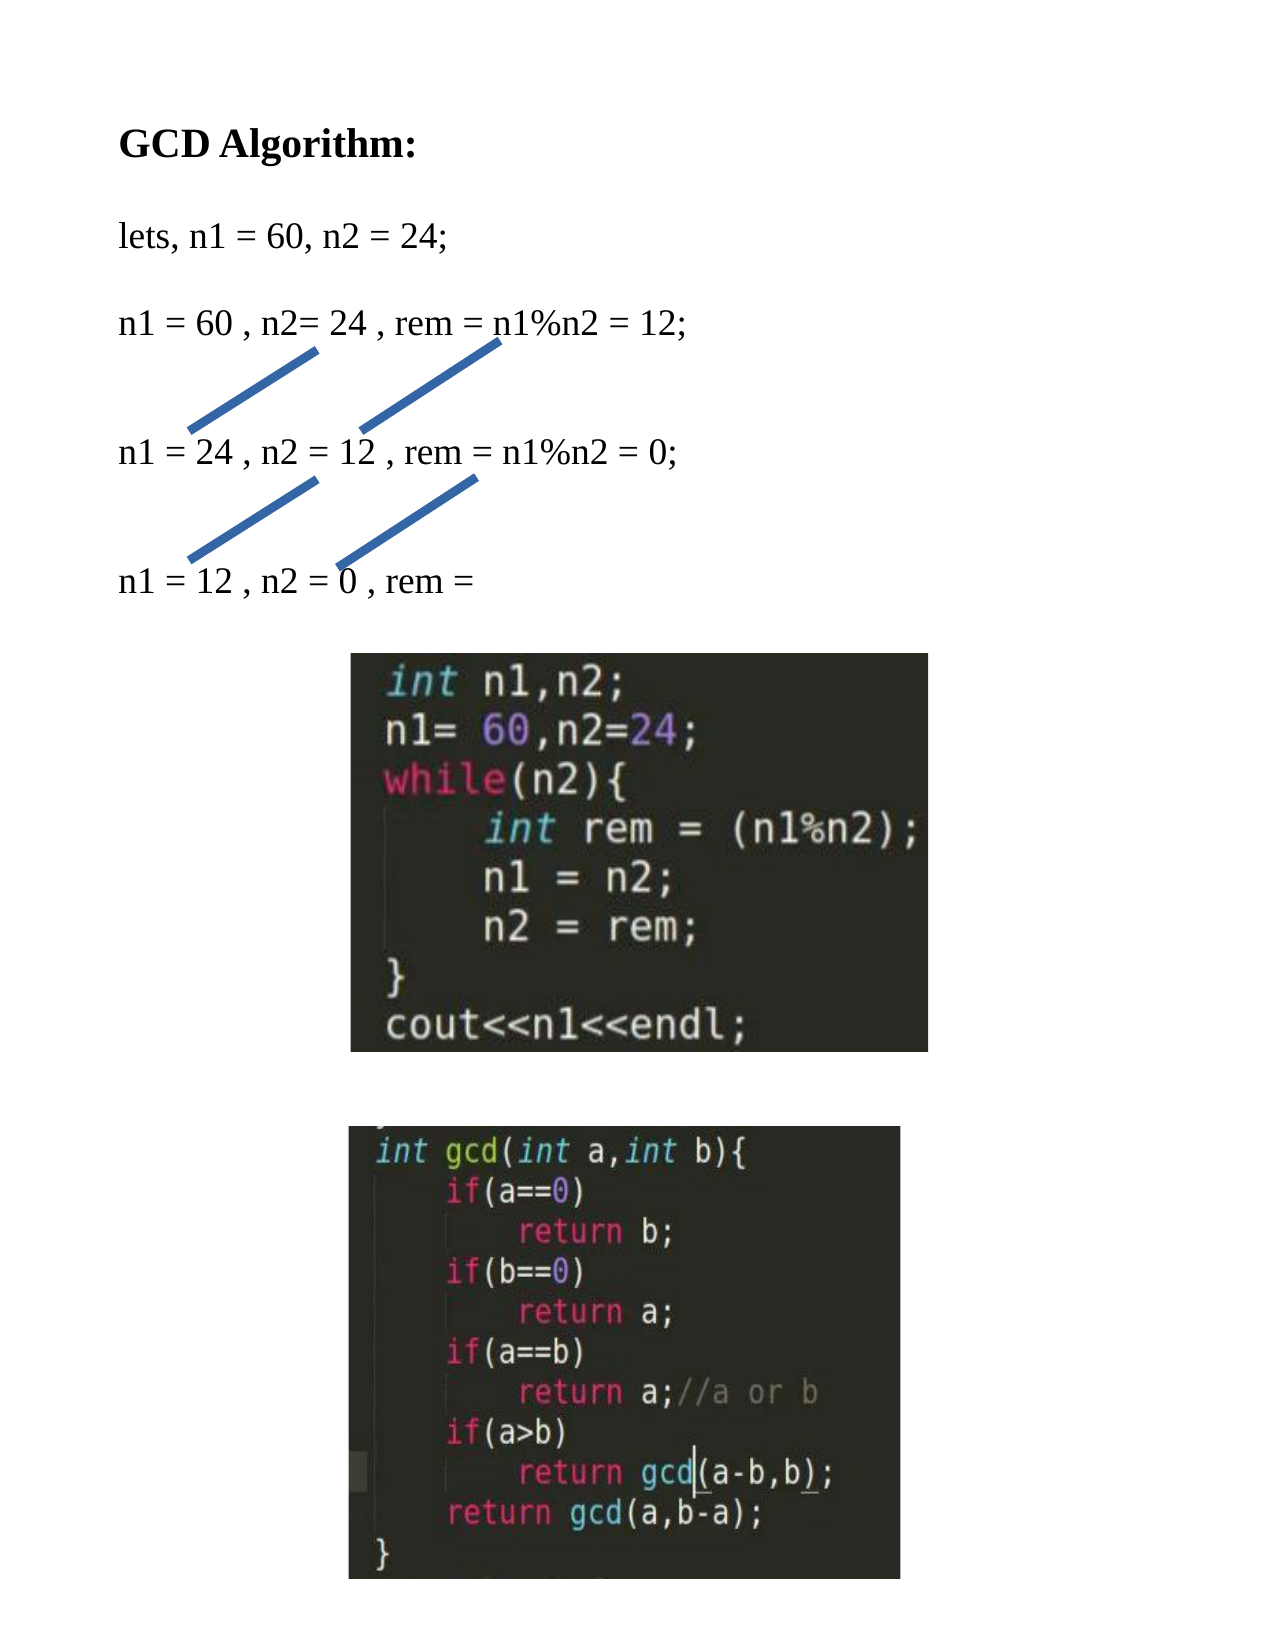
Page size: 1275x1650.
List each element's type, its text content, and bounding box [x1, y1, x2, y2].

picture [348, 1126, 901, 1579]
text n1 = 60 , n2= 24 , rem = n1%n2 = 12; [118, 300, 1157, 343]
picture [350, 653, 929, 1052]
text GCD Algorithm: [118, 118, 1157, 166]
text n1 = 12 , n2 = 0 , rem = [118, 559, 1157, 602]
text lets, n1 = 60, n2 = 24; [118, 214, 1157, 257]
text n1 = 24 , n2 = 12 , rem = n1%n2 = 0; [118, 429, 1157, 473]
